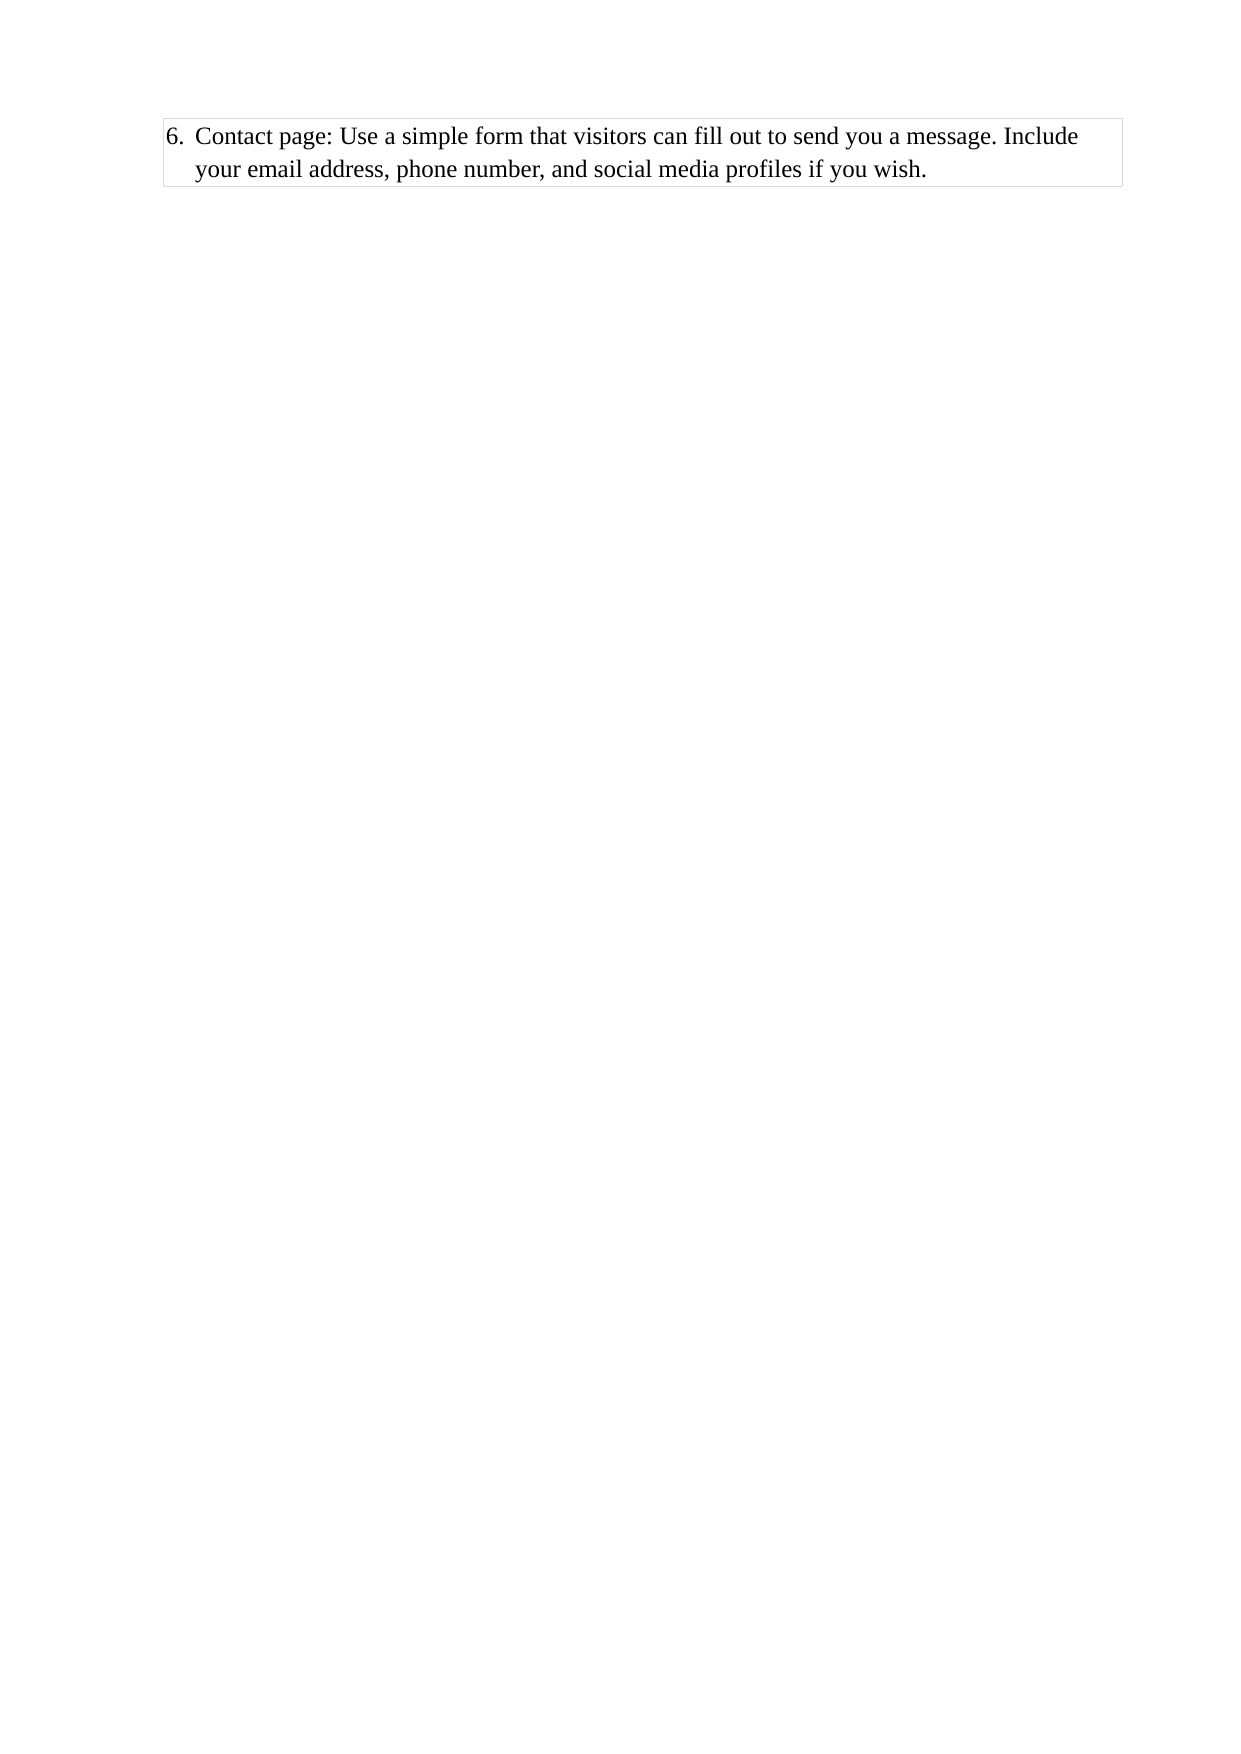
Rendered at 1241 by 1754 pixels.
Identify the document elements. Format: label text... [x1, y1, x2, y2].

list Contact page: Use a simple form that visitors can fill out to send you a message. Include your email address, phone number, and social media profiles if you wish. [164, 119, 1122, 186]
